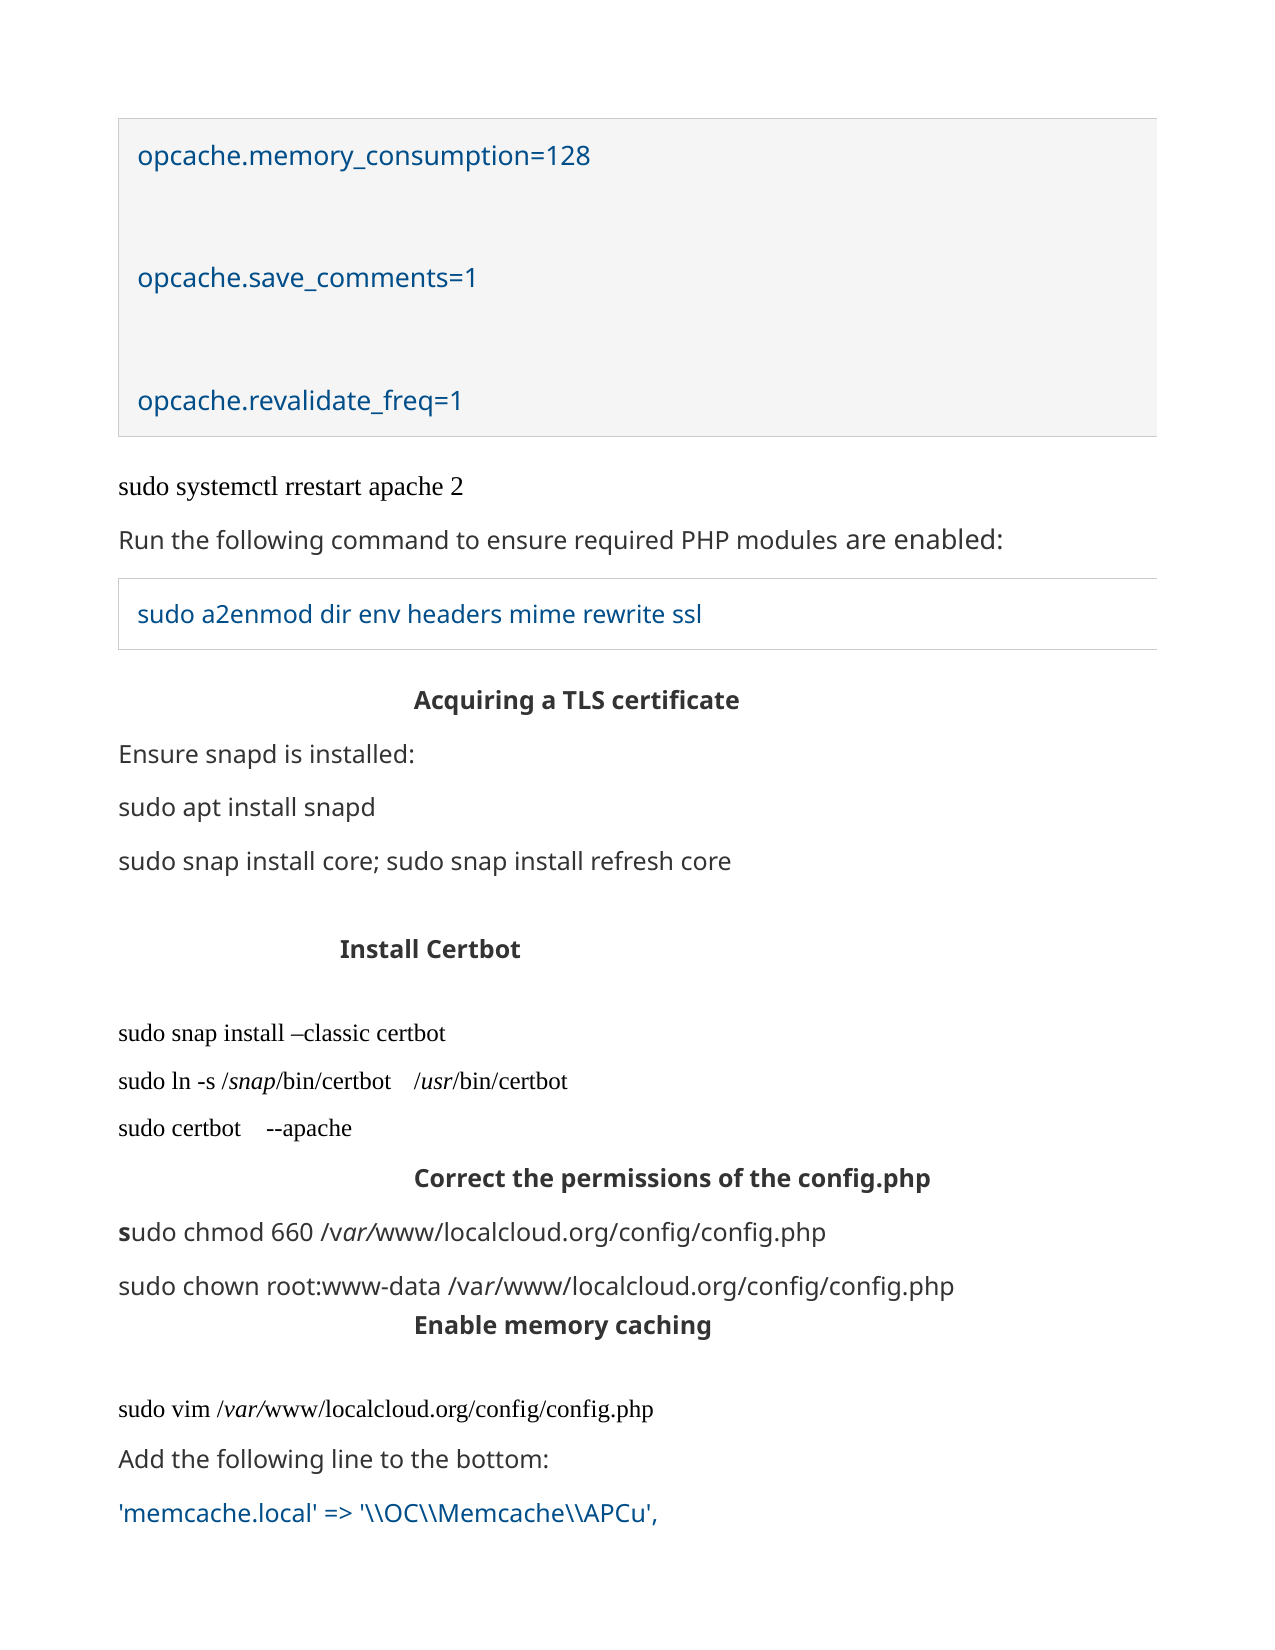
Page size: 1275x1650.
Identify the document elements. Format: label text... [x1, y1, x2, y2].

text sudo snap install core; sudo snap install refresh core [118, 844, 1157, 878]
text Install Certbot [118, 897, 1157, 965]
text opcache.memory_consumption=128 [119, 119, 1157, 173]
text sudo chmod 660 /var/www/localcloud.org/config/config.php [118, 1215, 1157, 1249]
text sudo apt install snapd [118, 790, 1157, 824]
text Add the following line to the bottom: [118, 1442, 1157, 1476]
text sudo chown root:www-data /var/www/localcloud.org/config/config.php Enable memory caching [118, 1268, 1157, 1342]
text opcache.save_comments=1 [119, 240, 1157, 295]
text sudo vim /var/www/localcloud.org/config/config.php [118, 1361, 1157, 1423]
text sudo snap install –classic certbot [118, 985, 1157, 1047]
text sudo ln -s /snap/bin/certbot /usr/bin/certbot [118, 1066, 1157, 1094]
text Correct the permissions of the config.php [118, 1161, 1157, 1195]
text Run the following command to ensure required PHP modules are enabled: [118, 521, 1157, 558]
text Ensure snapd is installed: [118, 736, 1157, 770]
text sudo systemctl rrestart apache 2 [118, 470, 1157, 502]
text opcache.revalidate_freq=1 [119, 363, 1157, 436]
text sudo certbot --apache [118, 1113, 1157, 1142]
text sudo a2enmod dir env headers mime rewrite ssl [119, 579, 1157, 649]
text 'memcache.local' => '\\OC\\Memcache\\APCu', [118, 1496, 1157, 1530]
text Acquiring a TLS certificate [118, 682, 1157, 717]
